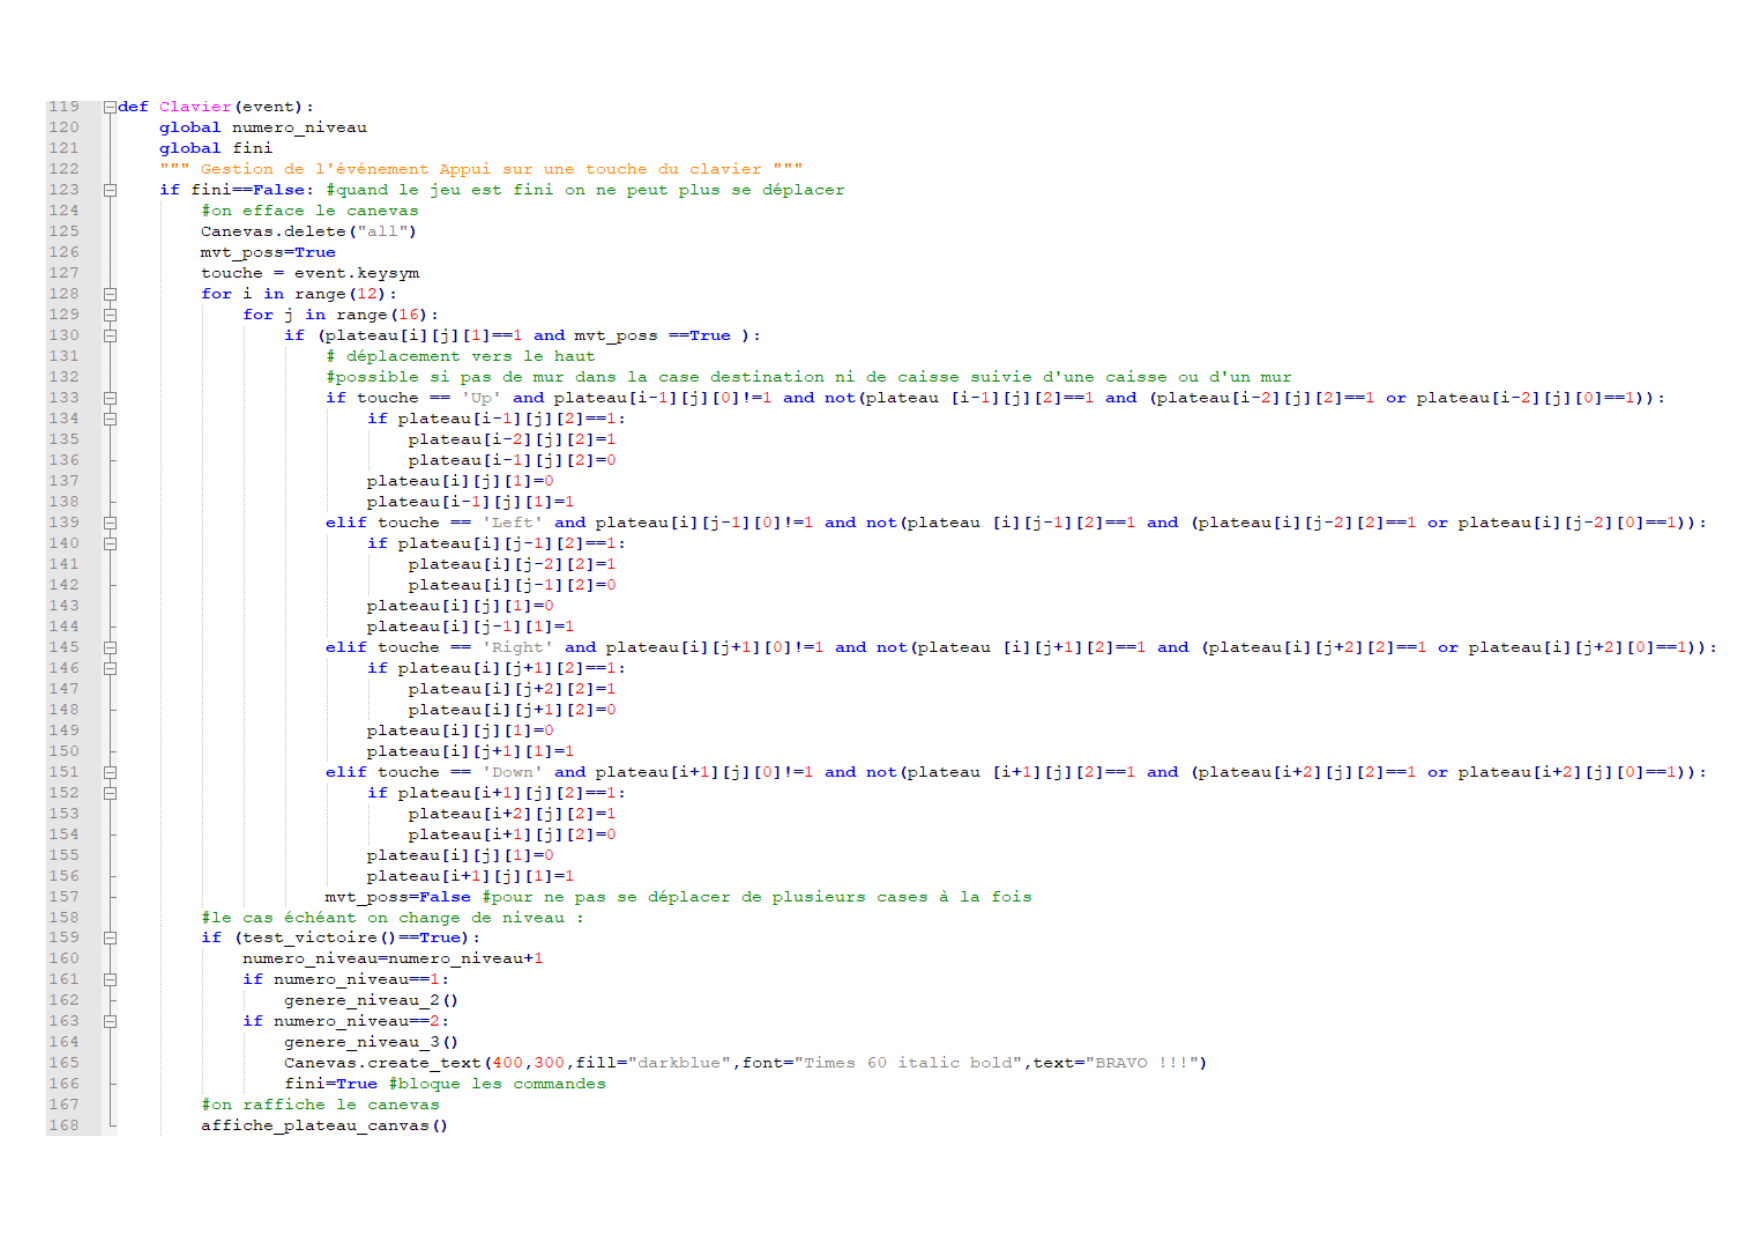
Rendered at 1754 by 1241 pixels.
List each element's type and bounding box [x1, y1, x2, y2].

picture [45, 101, 1722, 1136]
